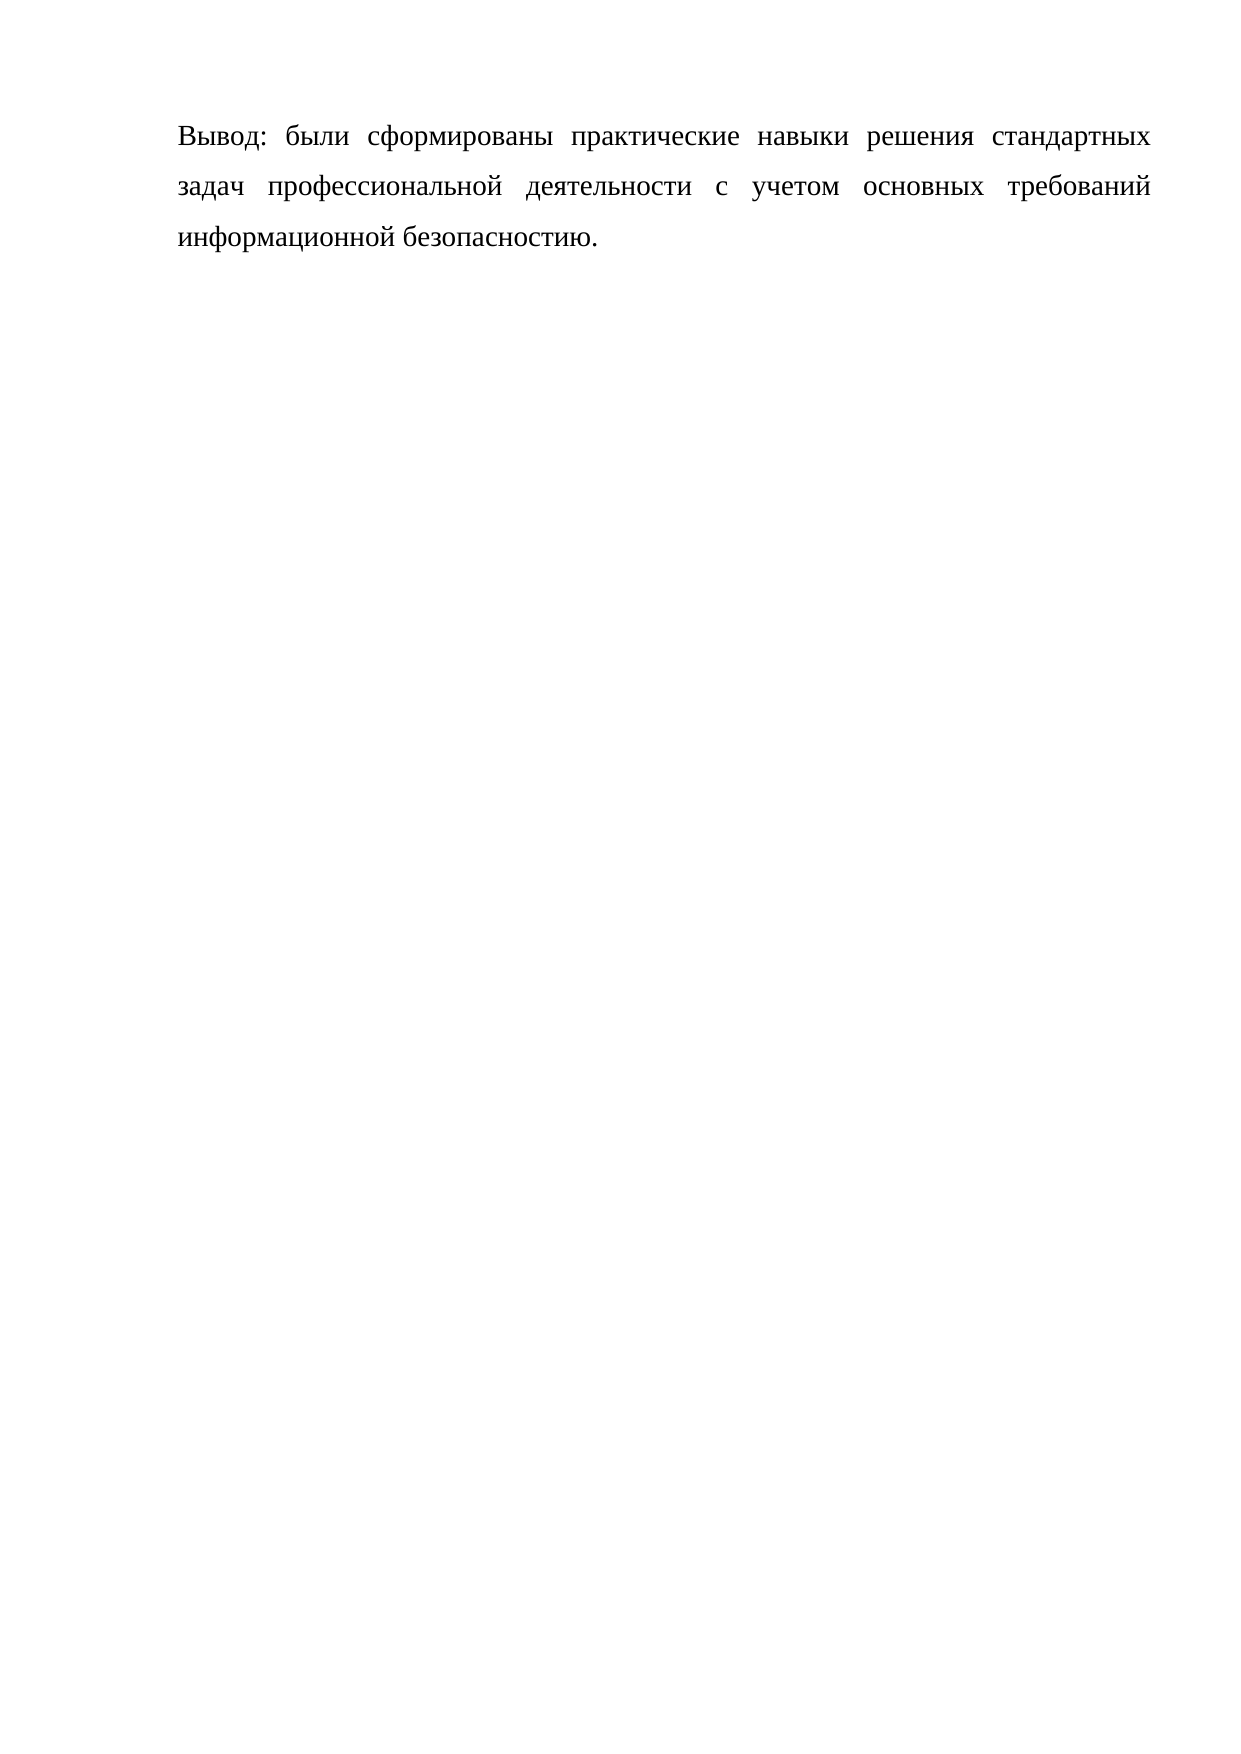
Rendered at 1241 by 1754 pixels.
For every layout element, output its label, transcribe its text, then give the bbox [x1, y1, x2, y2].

text Вывод: были сформированы практические навыки решения стандартных задач профессиональной деятельности с учетом основных требований информационной безопасностию. [177, 118, 1152, 252]
